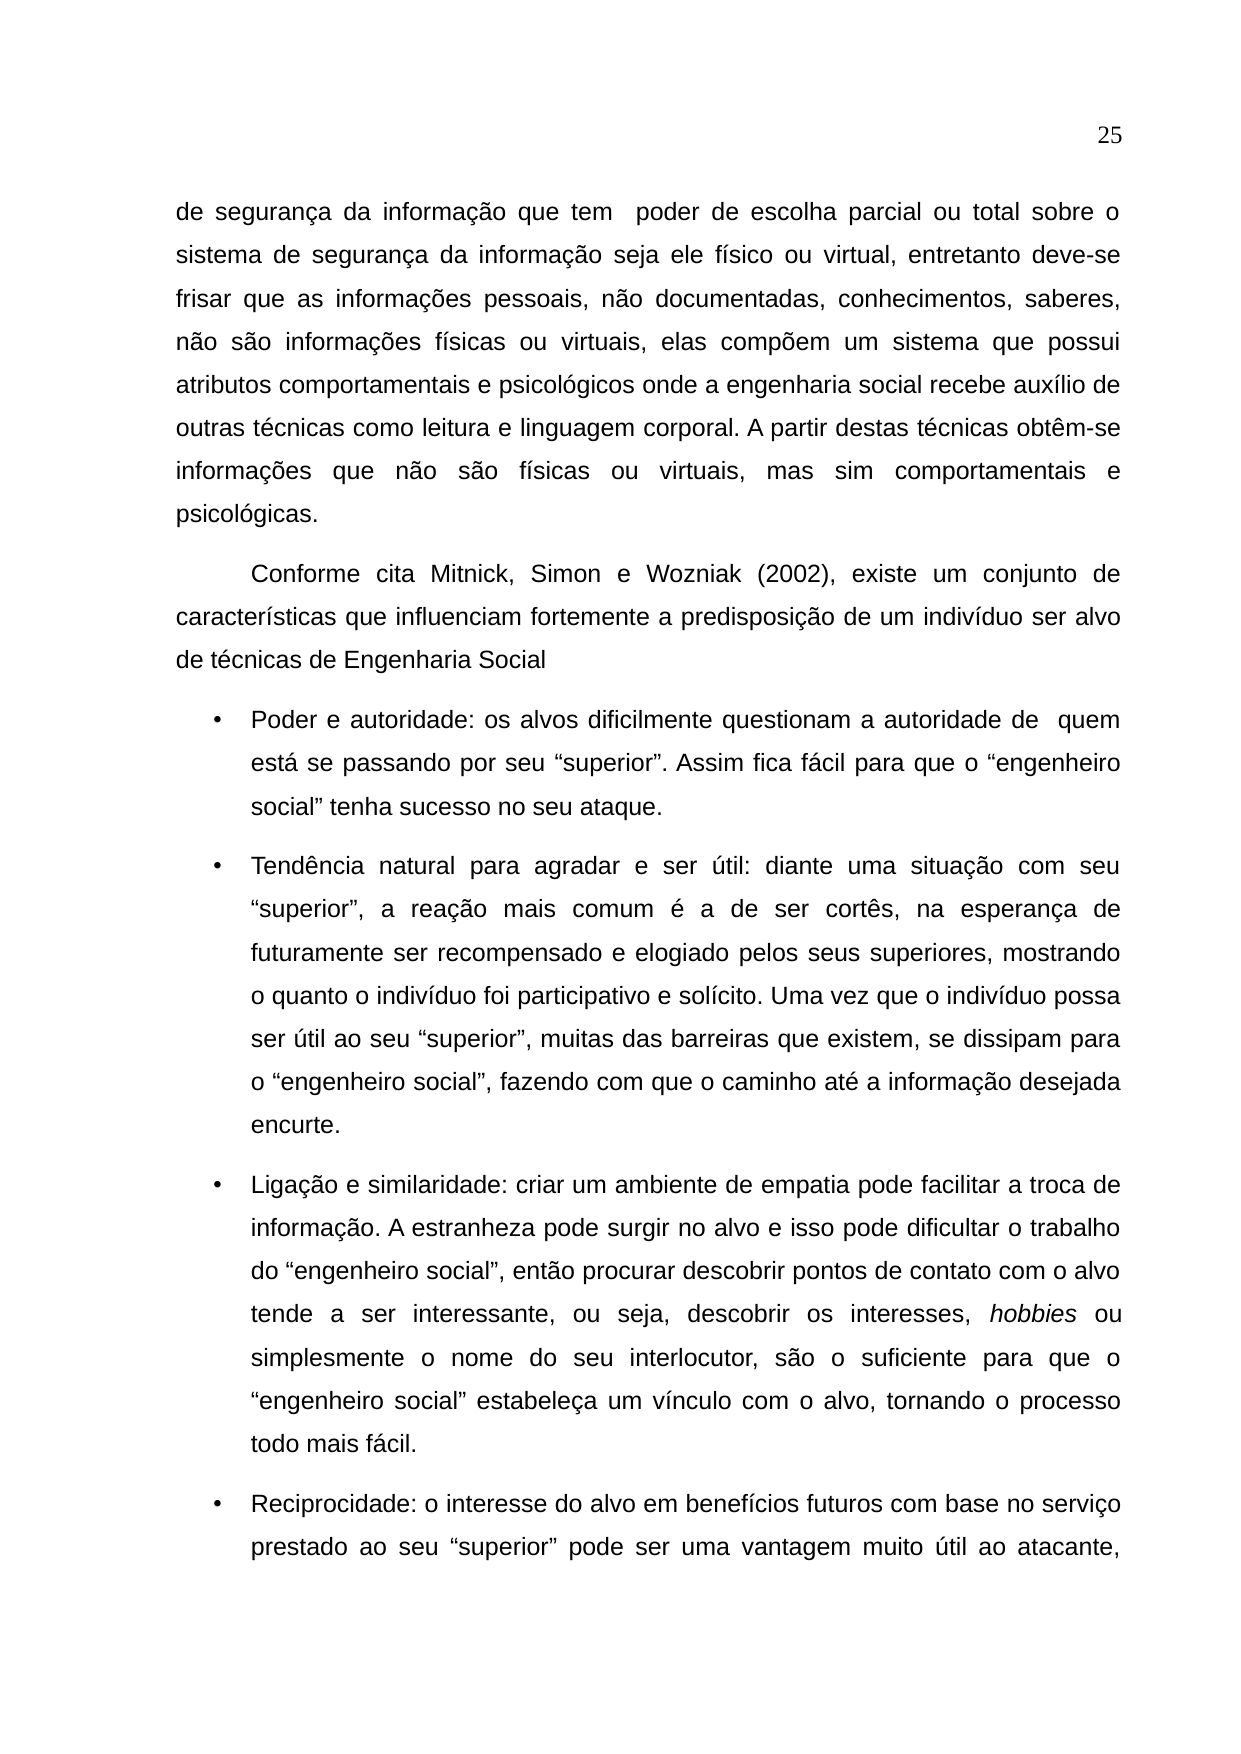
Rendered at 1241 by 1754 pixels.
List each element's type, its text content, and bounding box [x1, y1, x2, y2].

list Reciprocidade: o interesse do alvo em benefícios futuros com base no serviço prestado ao seu “superior” pode ser uma vantagem muito útil ao atacante, [213, 1488, 1122, 1561]
text Conforme cita Mitnick, Simon e Wozniak (2002), existe um conjunto de características que influenciam fortemente a predisposição de um indivíduo ser alvo de técnicas de Engenharia Social [176, 559, 1122, 674]
list Poder e autoridade: os alvos dificilmente questionam a autoridade de quem está se passando por seu “superior”. Assim fica fácil para que o “engenheiro social” tenha sucesso no seu ataque. [213, 705, 1122, 820]
list Ligação e similaridade: criar um ambiente de empatia pode facilitar a troca de informação. A estranheza pode surgir no alvo e isso pode dificultar o trabalho do “engenheiro social”, então procurar descobrir pontos de contato com o alvo tende a ser interessante, ou seja, descobrir os interesses, hobbies ou simplesmente o nome do seu interlocutor, são o suficiente para que o “engenheiro social” estabeleça um vínculo com o alvo, tornando o processo todo mais fácil. [213, 1170, 1122, 1457]
text de segurança da informação que tem poder de escolha parcial ou total sobre o sistema de segurança da informação seja ele físico ou virtual, entretanto deve-se frisar que as informações pessoais, não documentadas, conhecimentos, saberes, não são informações físicas ou virtuais, elas compõem um sistema que possui atributos comportamentais e psicológicos onde a engenharia social recebe auxílio de outras técnicas como leitura e linguagem corporal. A partir destas técnicas obtêm-se informações que não são físicas ou virtuais, mas sim comportamentais e psicológicas. [176, 197, 1122, 528]
list Tendência natural para agradar e ser útil: diante uma situação com seu “superior”, a reação mais comum é a de ser cortês, na esperança de futuramente ser recompensado e elogiado pelos seus superiores, mostrando o quanto o indivíduo foi participativo e solícito. Uma vez que o indivíduo possa ser útil ao seu “superior”, muitas das barreiras que existem, se dissipam para o “engenheiro social”, fazendo com que o caminho até a informação desejada encurte. [213, 851, 1122, 1139]
